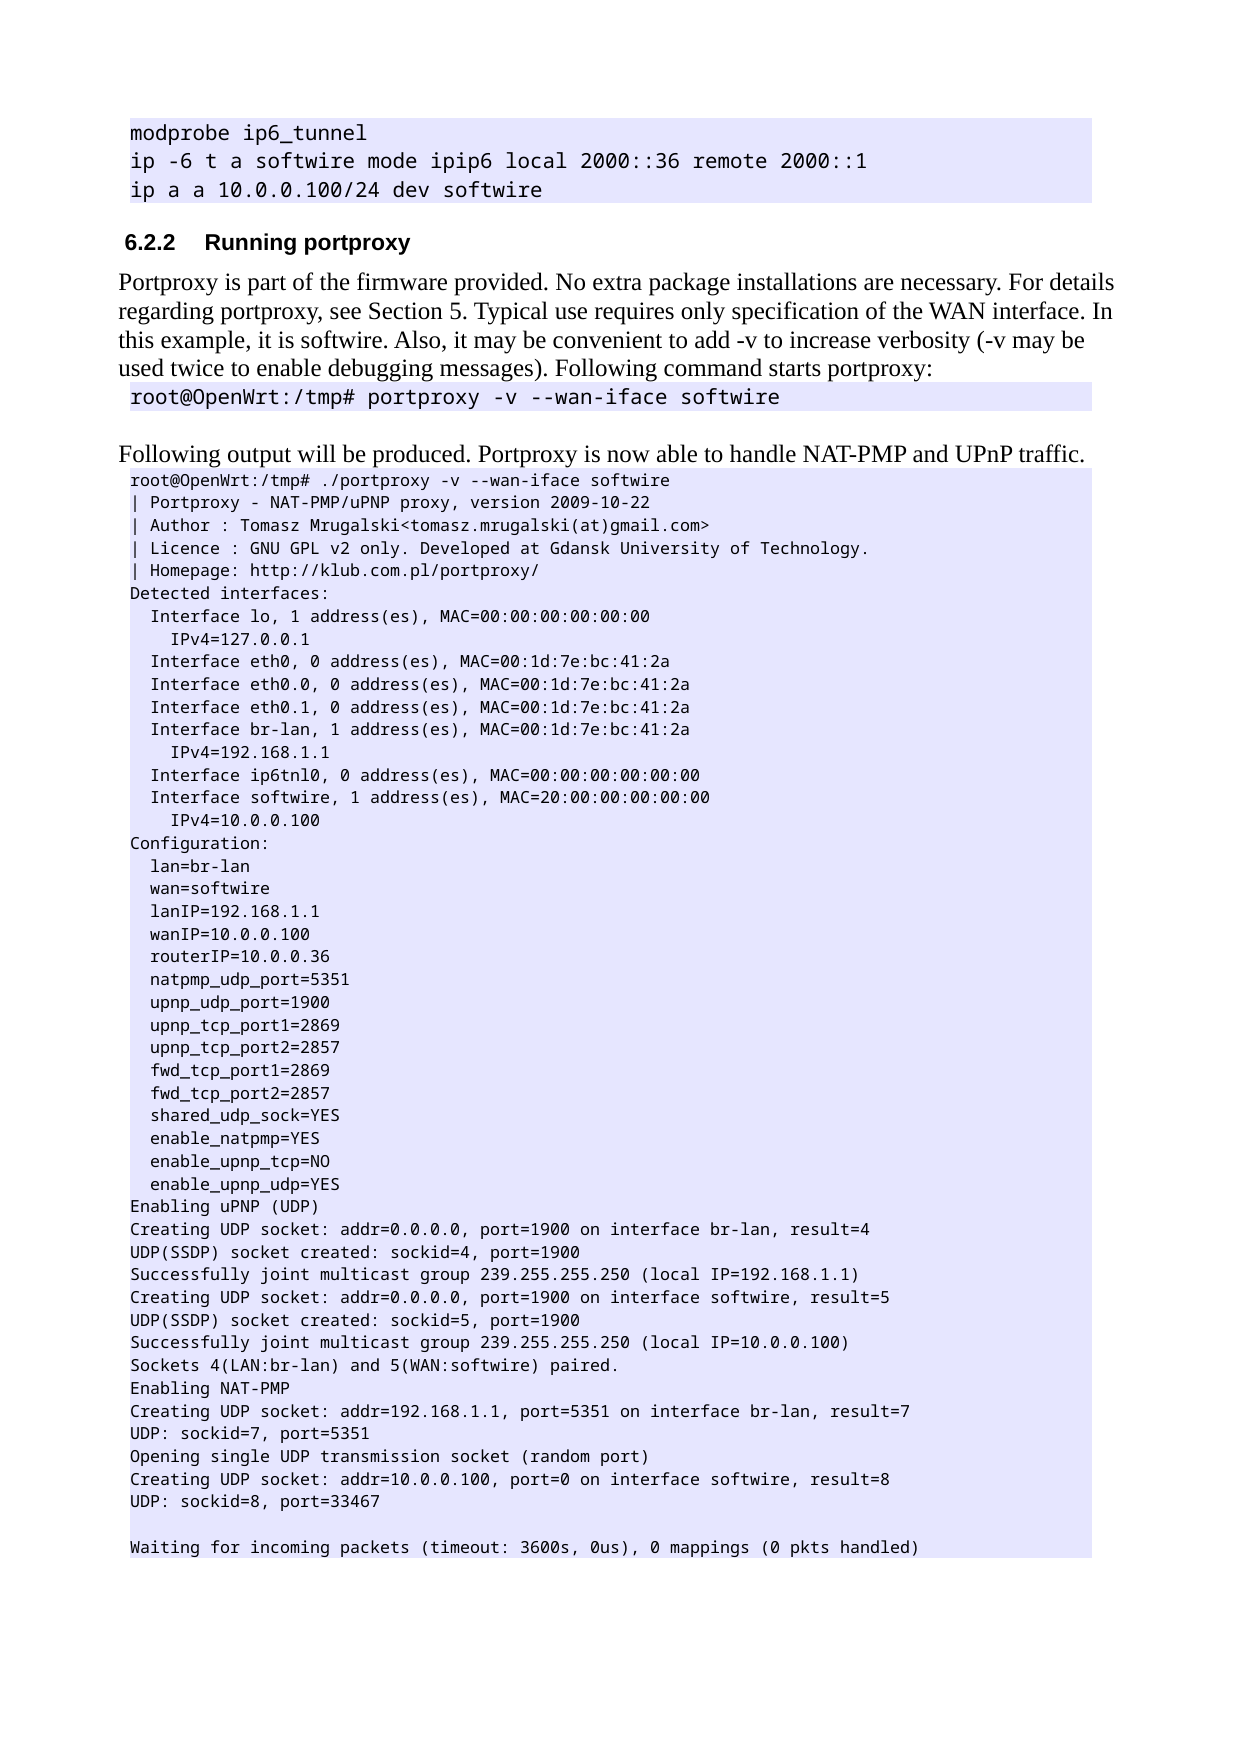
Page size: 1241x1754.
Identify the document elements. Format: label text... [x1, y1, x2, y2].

text Detected interfaces: [130, 582, 1092, 604]
text Configuration: [130, 832, 1092, 854]
text natpmp_udp_port=5351 [130, 968, 1092, 991]
text Creating UDP socket: addr=10.0.0.100, port=0 on interface softwire, result=8 [130, 1467, 1092, 1490]
text lan=br-lan [130, 854, 1092, 877]
text UDP: sockid=8, port=33467 [130, 1490, 1092, 1513]
text Waiting for incoming packets (timeout: 3600s, 0us), 0 mappings (0 pkts handled) [130, 1536, 1092, 1558]
text root@OpenWrt:/tmp# portproxy -v --wan-iface softwire [130, 382, 1092, 411]
text Enabling NAT-PMP [130, 1377, 1092, 1399]
text IPv4=10.0.0.100 [130, 809, 1092, 832]
text ip -6 t a softwire mode ipip6 local 2000::36 remote 2000::1 [130, 147, 1092, 175]
text UDP(SSDP) socket created: sockid=5, port=1900 [130, 1308, 1092, 1331]
text UDP(SSDP) socket created: sockid=4, port=1900 [130, 1240, 1092, 1263]
text Successfully joint multicast group 239.255.255.250 (local IP=192.168.1.1) [130, 1263, 1092, 1286]
text Creating UDP socket: addr=0.0.0.0, port=1900 on interface br-lan, result=4 [130, 1218, 1092, 1240]
text Creating UDP socket: addr=192.168.1.1, port=5351 on interface br-lan, result=7 [130, 1399, 1092, 1422]
text enable_natpmp=YES [130, 1127, 1092, 1149]
text Interface eth0, 0 address(es), MAC=00:1d:7e:bc:41:2a [130, 650, 1092, 673]
text wan=softwire [130, 877, 1092, 900]
text fwd_tcp_port1=2869 [130, 1059, 1092, 1081]
text upnp_tcp_port1=2869 [130, 1013, 1092, 1036]
text Interface softwire, 1 address(es), MAC=20:00:00:00:00:00 [130, 786, 1092, 809]
text | Homepage: http://klub.com.pl/portproxy/ [130, 559, 1092, 582]
text fwd_tcp_port2=2857 [130, 1081, 1092, 1104]
text root@OpenWrt:/tmp# ./portproxy -v --wan-iface softwire [130, 468, 1092, 491]
text IPv4=192.168.1.1 [130, 741, 1092, 763]
text enable_upnp_tcp=NO [130, 1149, 1092, 1172]
text Enabling uPNP (UDP) [130, 1195, 1092, 1218]
text Following output will be produced. Portproxy is now able to handle NAT-PMP and UPnP traffic. [118, 439, 1122, 468]
text Opening single UDP transmission socket (random port) [130, 1445, 1092, 1467]
text shared_udp_sock=YES [130, 1104, 1092, 1127]
text | Licence : GNU GPL v2 only. Developed at Gdansk University of Technology. [130, 536, 1092, 559]
text Successfully joint multicast group 239.255.255.250 (local IP=10.0.0.100) [130, 1331, 1092, 1354]
text ip a a 10.0.0.100/24 dev softwire [130, 175, 1092, 203]
text Interface ip6tnl0, 0 address(es), MAC=00:00:00:00:00:00 [130, 763, 1092, 786]
text Interface eth0.1, 0 address(es), MAC=00:1d:7e:bc:41:2a [130, 695, 1092, 718]
text enable_upnp_udp=YES [130, 1172, 1092, 1195]
text Sockets 4(LAN:br-lan) and 5(WAN:softwire) paired. [130, 1354, 1092, 1377]
text | Portproxy - NAT-PMP/uPNP proxy, version 2009-10-22 [130, 491, 1092, 514]
text routerIP=10.0.0.36 [130, 945, 1092, 968]
text Portproxy is part of the firmware provided. No extra package installations are necessary. For details regarding portproxy, see Section 5. Typical use requires only specification of the WAN interface. In this example, it is softwire. Also, it may be convenient to add -v to increase verbosity (-v may be used twice to enable debugging messages). Following command starts portproxy: [118, 267, 1122, 382]
text Interface lo, 1 address(es), MAC=00:00:00:00:00:00 [130, 604, 1092, 627]
text upnp_udp_port=1900 [130, 991, 1092, 1013]
text | Author : Tomasz Mrugalski<tomasz.mrugalski(at)gmail.com> [130, 514, 1092, 536]
text UDP: sockid=7, port=5351 [130, 1422, 1092, 1445]
subtitle Running portproxy [118, 228, 1122, 255]
text Creating UDP socket: addr=0.0.0.0, port=1900 on interface softwire, result=5 [130, 1286, 1092, 1308]
text modprobe ip6_tunnel [130, 118, 1092, 147]
text Interface br-lan, 1 address(es), MAC=00:1d:7e:bc:41:2a [130, 718, 1092, 741]
text Interface eth0.0, 0 address(es), MAC=00:1d:7e:bc:41:2a [130, 673, 1092, 695]
text IPv4=127.0.0.1 [130, 627, 1092, 650]
text wanIP=10.0.0.100 [130, 922, 1092, 945]
text upnp_tcp_port2=2857 [130, 1036, 1092, 1059]
text lanIP=192.168.1.1 [130, 900, 1092, 922]
